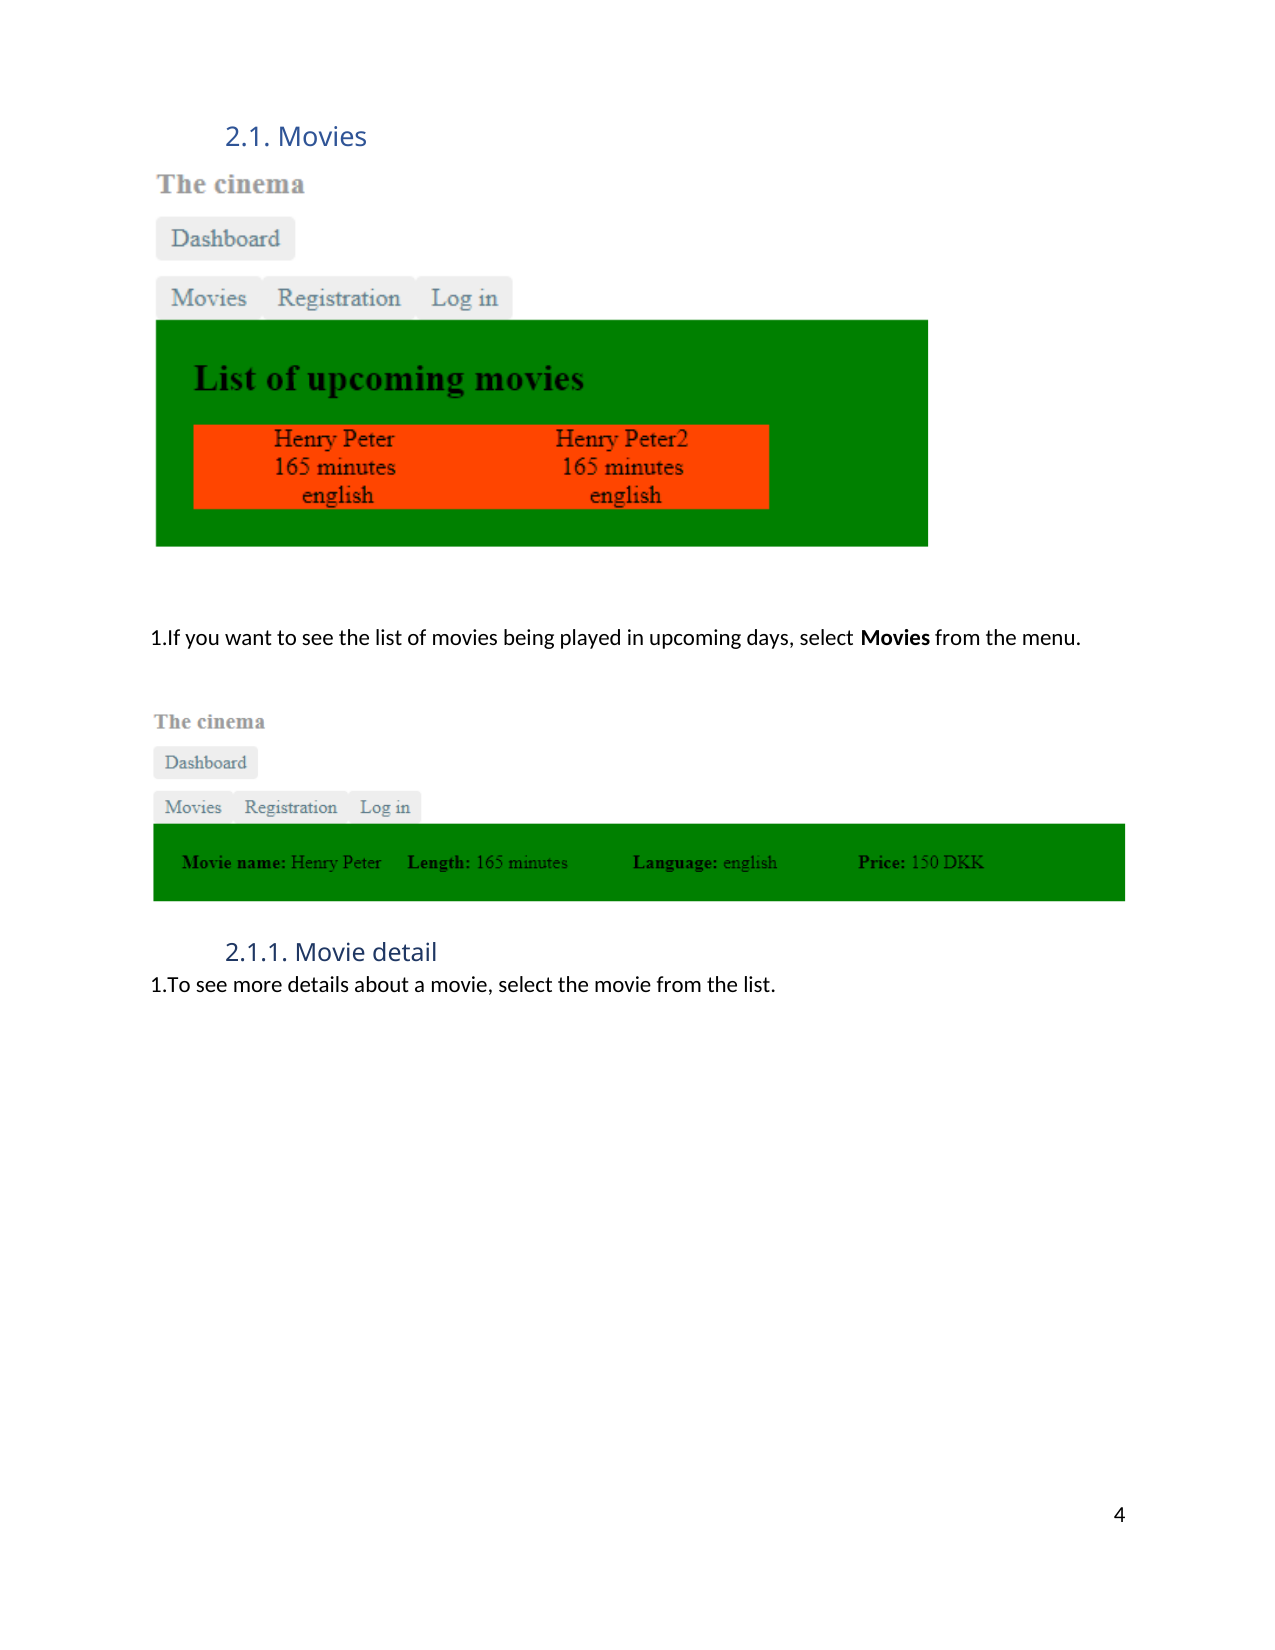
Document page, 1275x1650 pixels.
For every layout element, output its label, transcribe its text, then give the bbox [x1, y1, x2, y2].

text 1.To see more details about a movie, select the movie from the list. [150, 970, 1125, 998]
subtitle [150, 673, 1125, 704]
text 1.If you want to see the list of movies being played in upcoming days, select Movies from the menu. [150, 156, 1125, 651]
subtitle 2.1. Movies [150, 118, 1125, 155]
subtitle 2.1.1. Movie detail [150, 933, 1125, 969]
